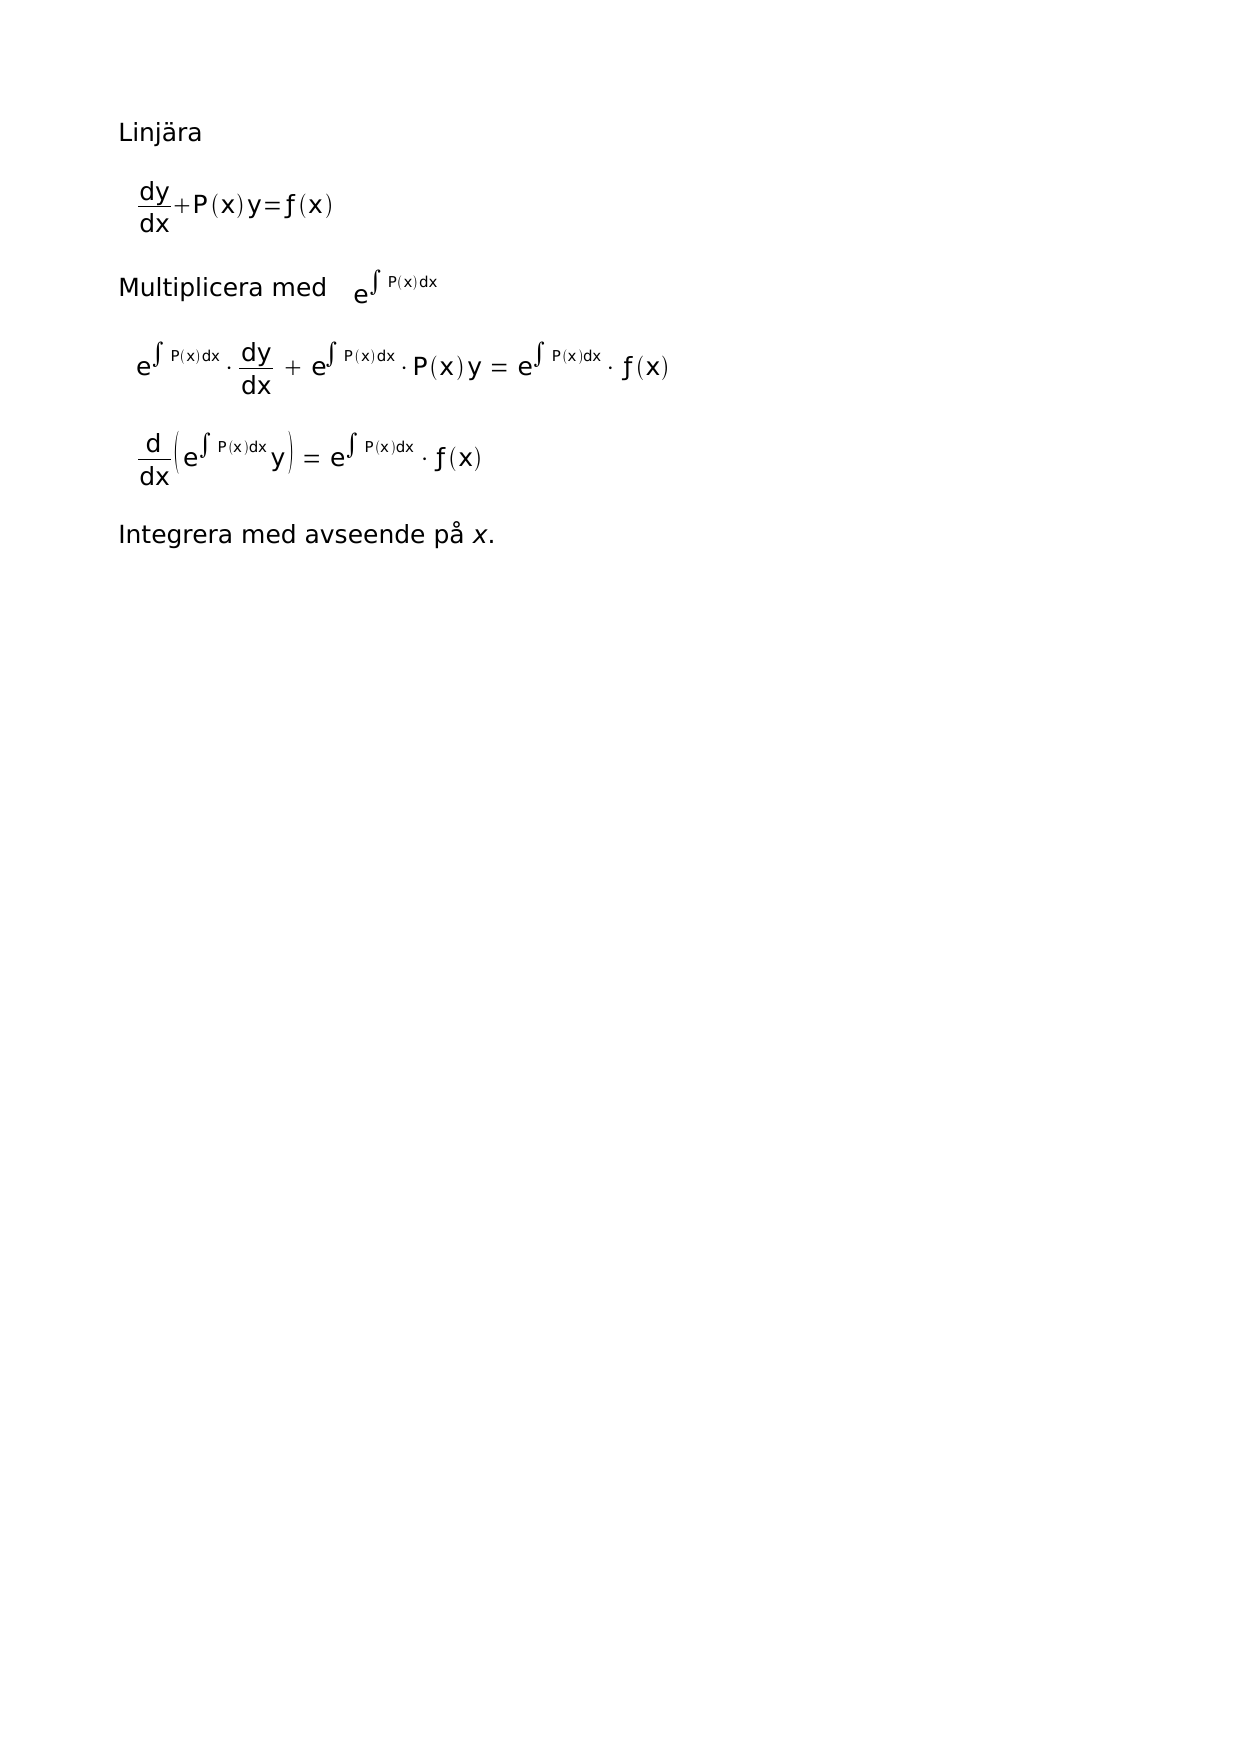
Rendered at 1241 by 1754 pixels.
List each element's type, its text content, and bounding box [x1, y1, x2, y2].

text Multiplicera med [118, 267, 1122, 309]
text Linjära [118, 118, 1122, 147]
text Integrera med avseende på x. [118, 520, 1122, 549]
